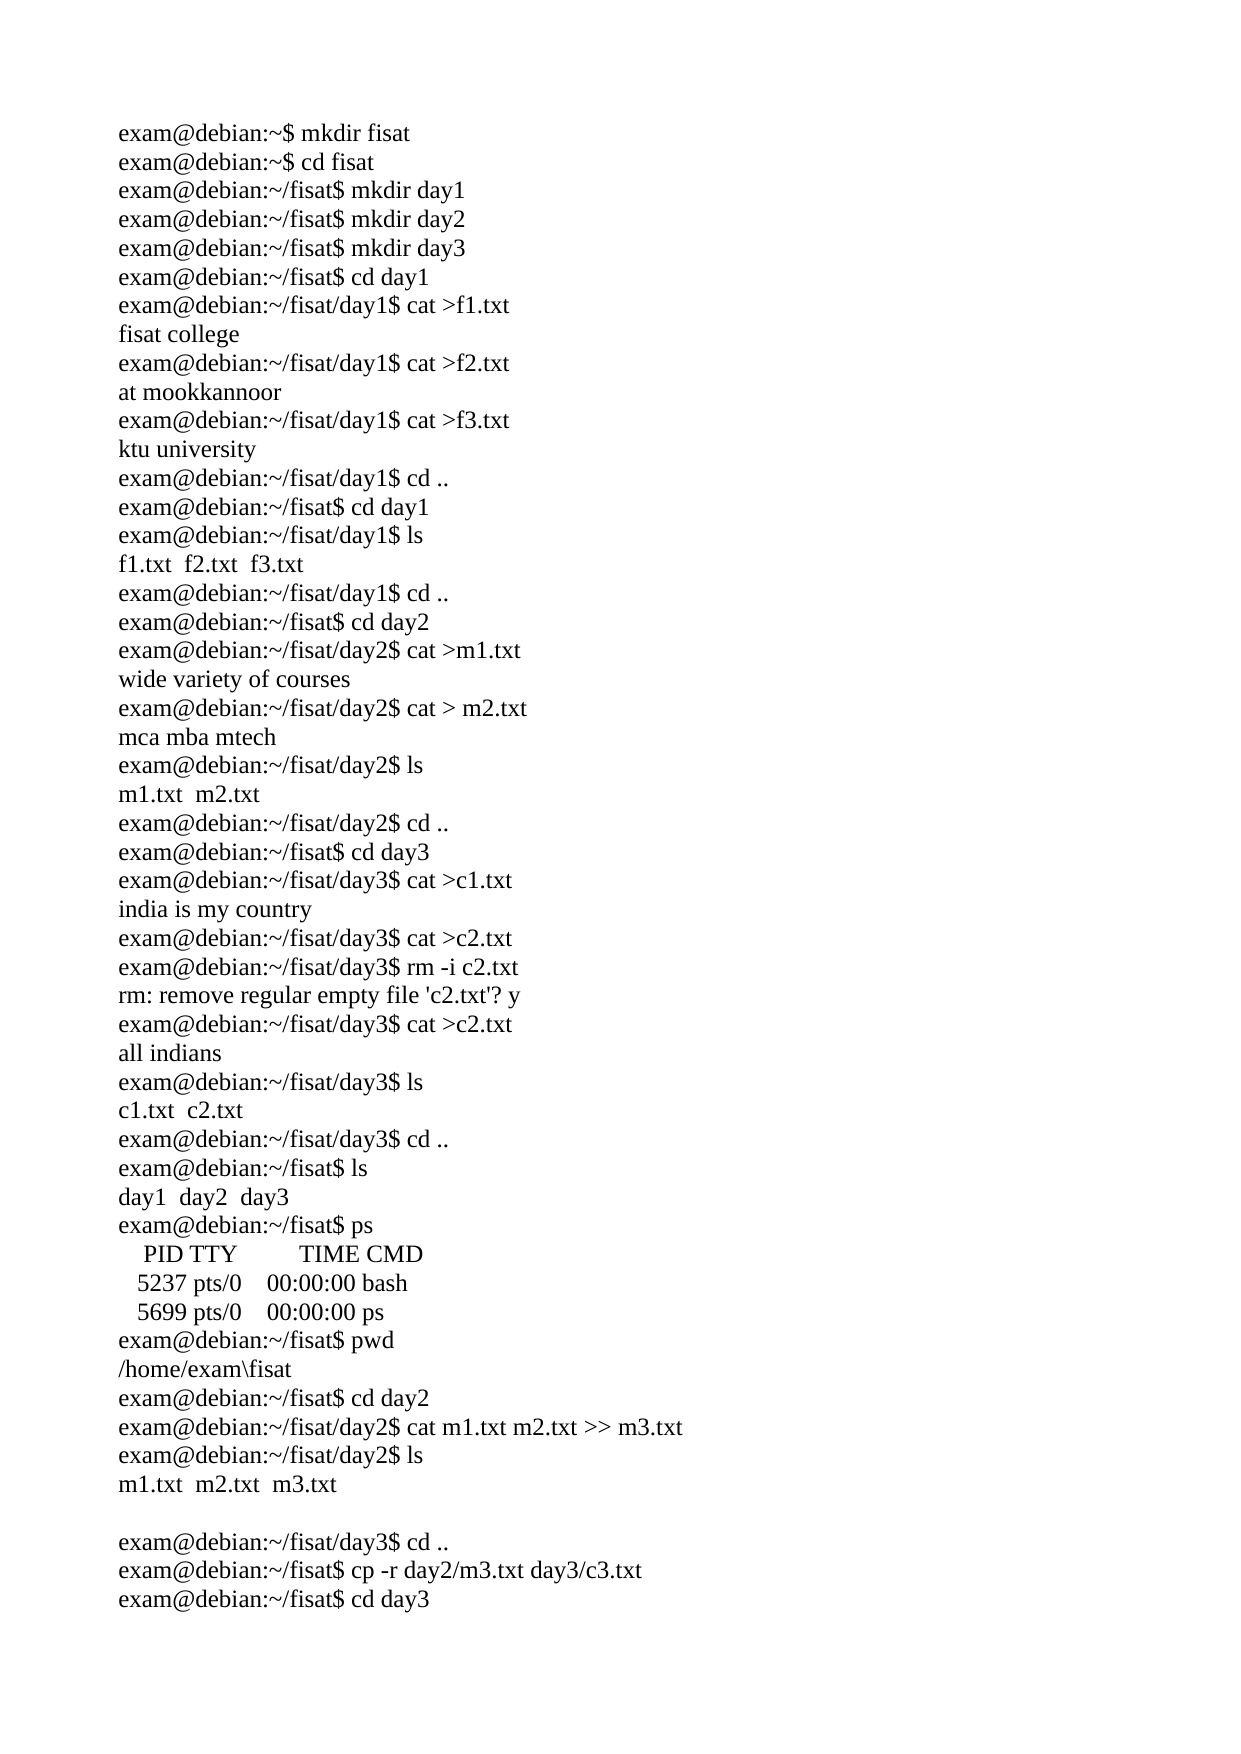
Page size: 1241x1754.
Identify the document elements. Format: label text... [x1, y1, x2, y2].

text exam@debian:~/fisat/day2$ cat m1.txt m2.txt >> m3.txt [118, 1412, 1122, 1441]
text exam@debian:~/fisat/day3$ cat >c2.txt [118, 923, 1122, 952]
text exam@debian:~/fisat/day2$ ls [118, 751, 1122, 779]
text fisat college [118, 319, 1122, 348]
text mca mba mtech [118, 722, 1122, 751]
text all indians [118, 1038, 1122, 1067]
text exam@debian:~/fisat/day1$ cat >f2.txt [118, 348, 1122, 377]
text exam@debian:~/fisat/day3$ cd .. [118, 1527, 1122, 1556]
text PID TTY TIME CMD [118, 1239, 1122, 1268]
text exam@debian:~/fisat/day1$ cat >f3.txt [118, 406, 1122, 434]
text exam@debian:~/fisat$ cd day2 [118, 1383, 1122, 1412]
text exam@debian:~/fisat/day2$ cat > m2.txt [118, 693, 1122, 722]
text exam@debian:~/fisat$ cd day1 [118, 262, 1122, 291]
text exam@debian:~/fisat/day1$ cat >f1.txt [118, 291, 1122, 319]
text ktu university [118, 434, 1122, 463]
text c1.txt c2.txt [118, 1096, 1122, 1124]
text exam@debian:~/fisat/day3$ cat >c2.txt [118, 1009, 1122, 1038]
text exam@debian:~/fisat$ mkdir day3 [118, 233, 1122, 262]
text exam@debian:~$ mkdir fisat [118, 118, 1122, 147]
text exam@debian:~/fisat/day1$ ls [118, 521, 1122, 549]
text exam@debian:~/fisat/day2$ ls [118, 1441, 1122, 1469]
text exam@debian:~/fisat/day1$ cd .. [118, 578, 1122, 607]
text exam@debian:~/fisat/day3$ cd .. [118, 1124, 1122, 1153]
text exam@debian:~/fisat$ ps [118, 1211, 1122, 1239]
text india is my country [118, 894, 1122, 923]
text exam@debian:~/fisat/day2$ cd .. [118, 808, 1122, 837]
text exam@debian:~/fisat/day3$ rm -i c2.txt [118, 952, 1122, 981]
text exam@debian:~/fisat$ cd day3 [118, 837, 1122, 866]
text 5237 pts/0 00:00:00 bash [118, 1268, 1122, 1297]
text exam@debian:~/fisat/day1$ cd .. [118, 463, 1122, 492]
text exam@debian:~/fisat$ cp -r day2/m3.txt day3/c3.txt [118, 1556, 1122, 1584]
text m1.txt m2.txt [118, 779, 1122, 808]
text /home/exam\fisat [118, 1354, 1122, 1383]
text exam@debian:~/fisat$ pwd [118, 1326, 1122, 1354]
text m1.txt m2.txt m3.txt [118, 1469, 1122, 1498]
text exam@debian:~/fisat$ cd day2 [118, 607, 1122, 636]
text exam@debian:~/fisat/day3$ ls [118, 1067, 1122, 1096]
text f1.txt f2.txt f3.txt [118, 549, 1122, 578]
text exam@debian:~/fisat$ mkdir day1 [118, 176, 1122, 204]
text exam@debian:~/fisat$ cd day1 [118, 492, 1122, 521]
text exam@debian:~/fisat/day3$ cat >c1.txt [118, 866, 1122, 894]
text 5699 pts/0 00:00:00 ps [118, 1297, 1122, 1326]
text exam@debian:~/fisat$ mkdir day2 [118, 204, 1122, 233]
text wide variety of courses [118, 664, 1122, 693]
text at mookkannoor [118, 377, 1122, 406]
text exam@debian:~/fisat/day2$ cat >m1.txt [118, 636, 1122, 664]
text day1 day2 day3 [118, 1182, 1122, 1211]
text exam@debian:~/fisat$ ls [118, 1153, 1122, 1182]
text exam@debian:~$ cd fisat [118, 147, 1122, 176]
text exam@debian:~/fisat$ cd day3 [118, 1584, 1122, 1613]
text rm: remove regular empty file 'c2.txt'? y [118, 981, 1122, 1009]
